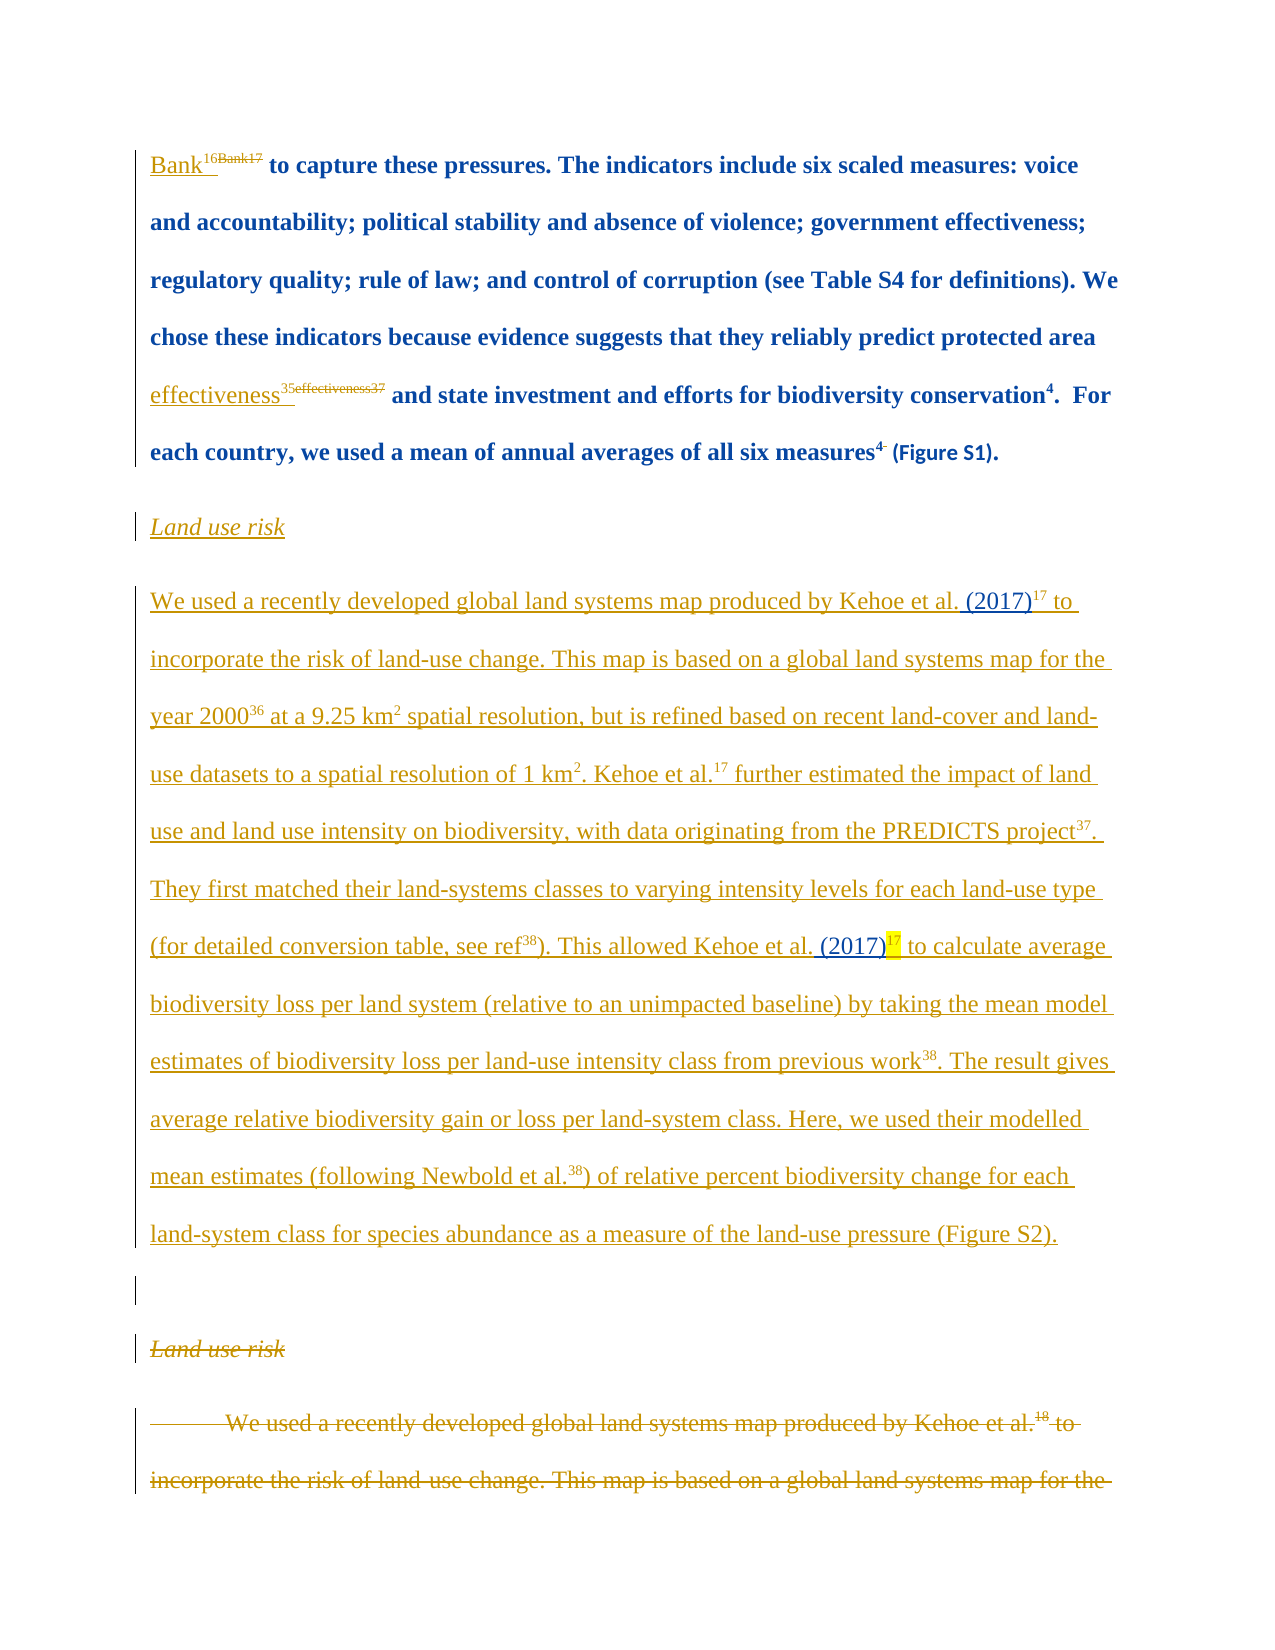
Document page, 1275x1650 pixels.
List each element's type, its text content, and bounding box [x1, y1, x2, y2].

text We used a recently developed global land systems map produced by Kehoe et al. (2017)17 to incorporate the risk of land-use change. This map is based on a global land systems map for the year 200036 at a 9.25 km2 spatial resolution, but is refined based on recent land-cover and land-use datasets to a spatial resolution of 1 km2. Kehoe et al.17 further estimated the impact of land use and land use intensity on biodiversity, with data originating from the PREDICTS project37. They first matched their land-systems classes to varying intensity levels for each land-use type (for detailed conversion table, see ref38). This allowed Kehoe et al. (2017)17 to calculate average biodiversity loss per land system (relative to an unimpacted baseline) by taking the mean model estimates of biodiversity loss per land-use intensity class from previous work38. The result gives average relative biodiversity gain or loss per land-system class. Here, we used their modelled mean estimates (following Newbold et al.38) of relative percent biodiversity change for each land-system class for species abundance as a measure of the land-use pressure (Figure S2). [150, 586, 1125, 1248]
text Conservation risk due to governance can affect the outcomes of strategies, and effective governance can promote the resilience of conservation in the face of sociopolitical and economic shocks. We used worldwide governance indicators from the World Bank16 to capture these pressures. The indicators include six scaled measures: voice and accountability; political stability and absence of violence; government effectiveness; regulatory quality; rule of law; and control of corruption (see Table S4 for definitions). We chose these indicators because evidence suggests that they reliably predict protected area effectiveness35 and state investment and efforts for biodiversity conservation4. For each country, we used a mean of annual averages of all six measures4 (Figure S1). [150, 150, 1125, 467]
text Land use risk [150, 512, 1125, 541]
